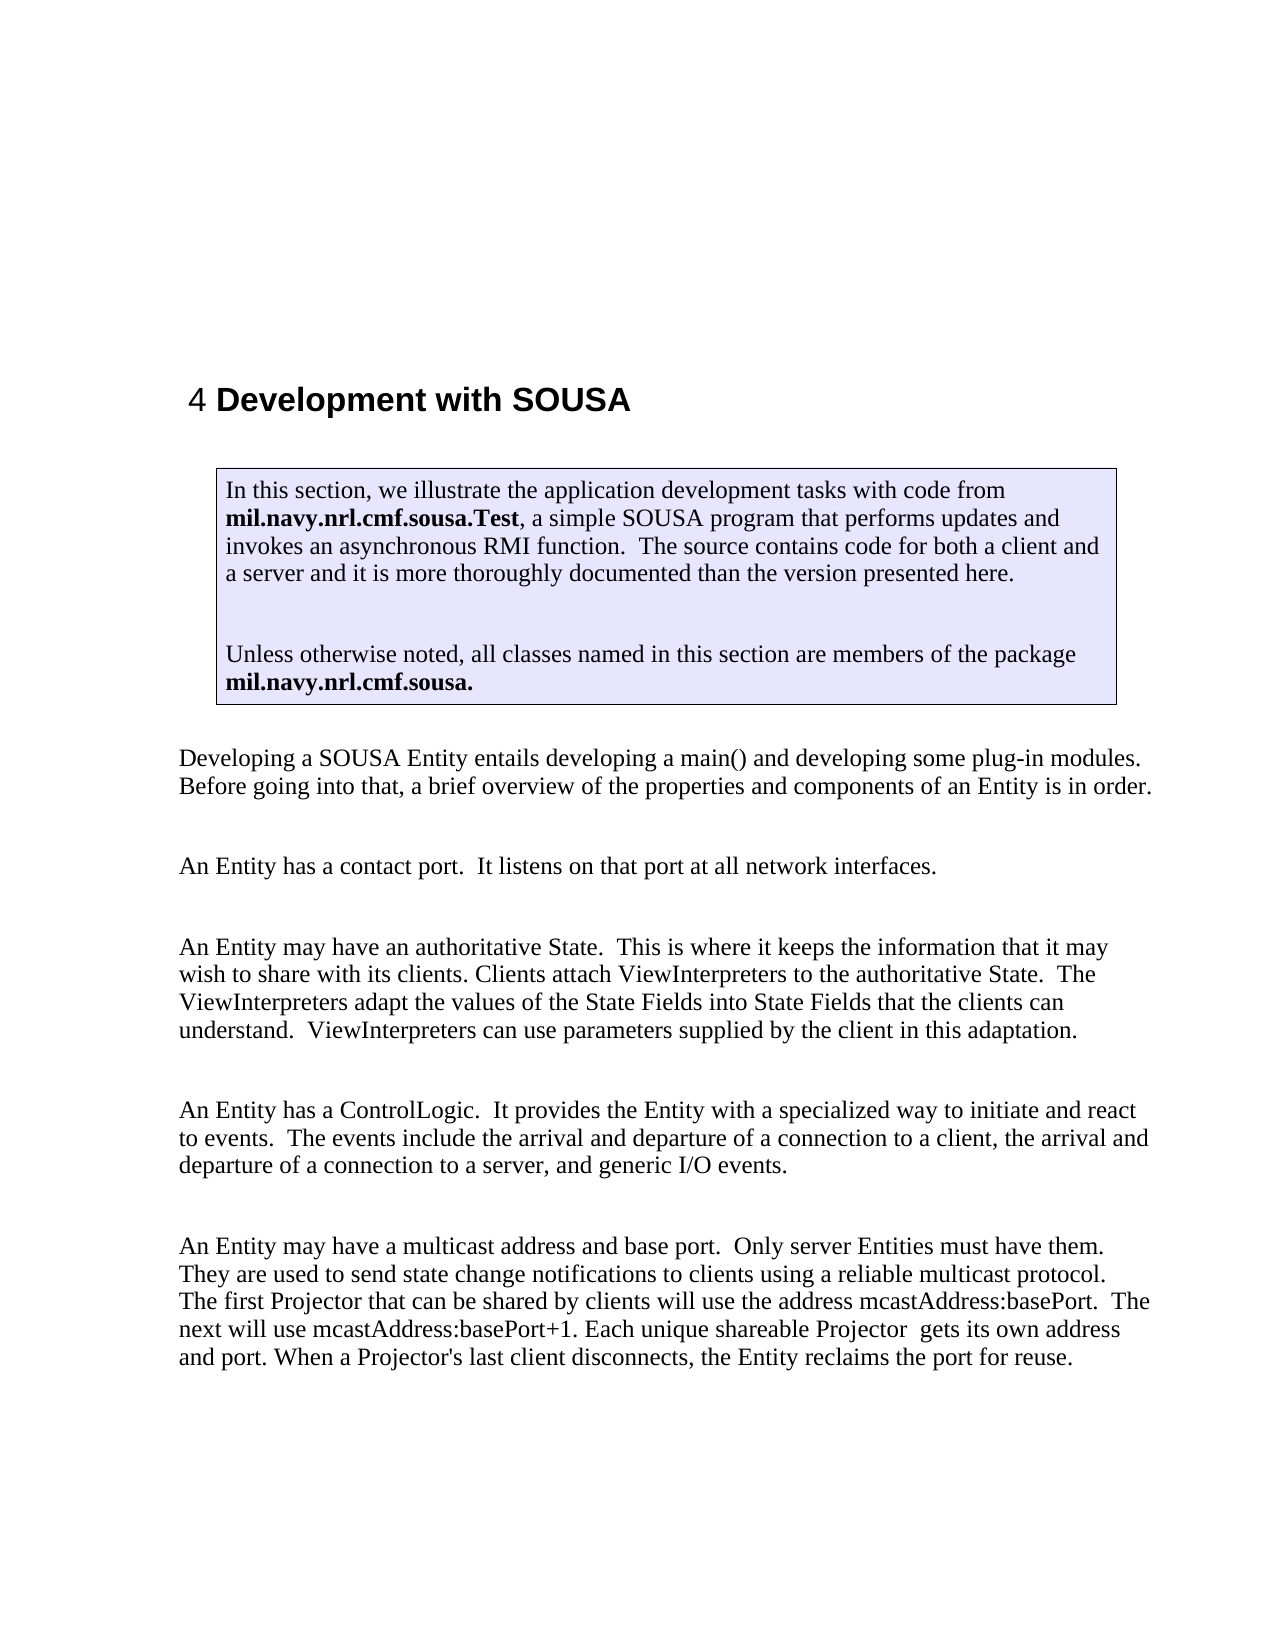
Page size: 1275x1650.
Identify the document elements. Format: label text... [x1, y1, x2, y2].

text In this section, we illustrate the application development tasks with code from mil.navy.nrl.cmf.sousa.Test, a simple SOUSA program that performs updates and invokes an asynchronous RMI function. The source contains code for both a client and a server and it is more thoroughly documented than the version presented here. [225, 476, 1107, 587]
text Developing a SOUSA Entity entails developing a main() and developing some plug-in modules. Before going into that, a brief overview of the properties and components of an Entity is in order. [178, 744, 1157, 799]
text An Entity has a ControlLogic. It provides the Entity with a specialized way to initiate and react to events. The events include the arrival and departure of a connection to a client, the arrival and departure of a connection to a server, and generic I/O events. [178, 1096, 1157, 1179]
text An Entity may have a multicast address and base port. Only server Entities must have them. They are used to send state change notifications to clients using a reliable multicast protocol. The first Projector that can be shared by clients will use the address mcastAddress:basePort. The next will use mcastAddress:basePort+1. Each unique shareable Projector gets its own address and port. When a Projector's last client disconnects, the Entity reclaims the port for reuse. [178, 1232, 1157, 1371]
text An Entity has a contact port. It listens on that port at all network interfaces. [178, 852, 1157, 880]
text An Entity may have an authoritative State. This is where it keeps the information that it may wish to share with its clients. Clients attach ViewInterpreters to the authoritative State. The ViewInterpreters adapt the values of the State Fields into State Fields that the clients can understand. ViewInterpreters can use parameters supplied by the client in this adaptation. [178, 933, 1157, 1043]
subtitle Development with SOUSA [178, 381, 1157, 418]
text Unless otherwise noted, all classes named in this section are members of the package mil.navy.nrl.cmf.sousa. [225, 640, 1107, 695]
